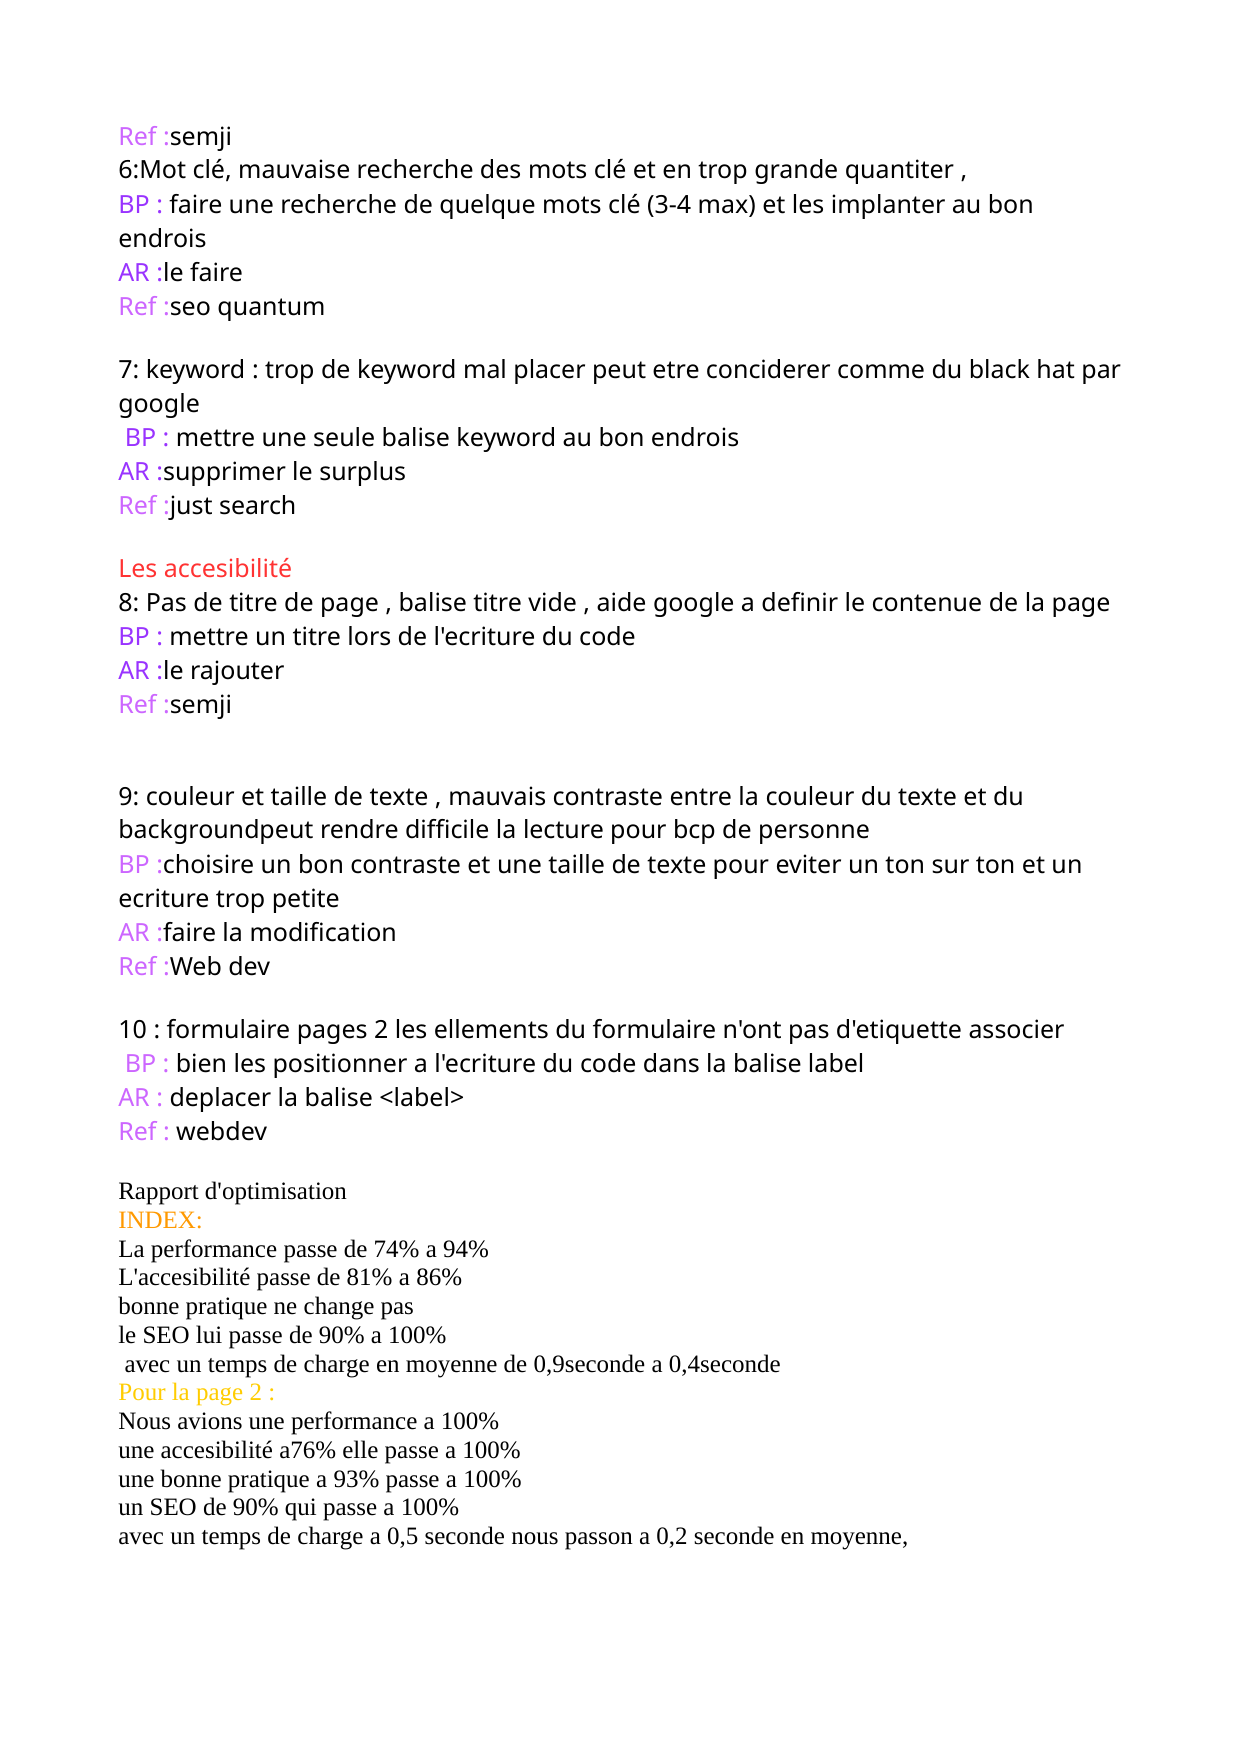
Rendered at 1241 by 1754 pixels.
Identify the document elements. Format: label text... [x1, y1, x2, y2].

text Ref :seo quantum [118, 288, 1122, 322]
text Les accesibilité [118, 550, 1122, 584]
text bonne pratique ne change pas [118, 1291, 1122, 1320]
text La performance passe de 74% a 94% [118, 1234, 1122, 1262]
text Ref :just search [118, 487, 1122, 522]
text L'accesibilité passe de 81% a 86% [118, 1262, 1122, 1291]
text Ref : webdev [118, 1113, 1122, 1147]
text BP : faire une recherche de quelque mots clé (3-4 max) et les implanter au bon endrois [118, 186, 1122, 254]
text 6:Mot clé, mauvaise recherche des mots clé et en trop grande quantiter , [118, 152, 1122, 186]
text une accesibilité a76% elle passe a 100% [118, 1435, 1122, 1464]
text AR :le rajouter [118, 652, 1122, 687]
text Ref :semji [118, 118, 1122, 152]
text BP :choisire un bon contraste et une taille de texte pour eviter un ton sur ton et un ecriture trop petite [118, 846, 1122, 914]
text BP : mettre un titre lors de l'ecriture du code [118, 618, 1122, 652]
text 10 : formulaire pages 2 les ellements du formulaire n'ont pas d'etiquette associer [118, 1011, 1122, 1045]
text Nous avions une performance a 100% [118, 1406, 1122, 1435]
text BP : mettre une seule balise keyword au bon endrois [118, 419, 1122, 453]
text une bonne pratique a 93% passe a 100% [118, 1464, 1122, 1492]
text AR :supprimer le surplus [118, 453, 1122, 487]
text 7: keyword : trop de keyword mal placer peut etre conciderer comme du black hat par google [118, 351, 1122, 419]
text 8: Pas de titre de page , balise titre vide , aide google a definir le contenue de la page [118, 584, 1122, 618]
text Ref :Web dev [118, 948, 1122, 982]
text AR :faire la modification [118, 914, 1122, 948]
text un SEO de 90% qui passe a 100% [118, 1492, 1122, 1521]
text INDEX: [118, 1205, 1122, 1234]
text AR :le faire [118, 254, 1122, 288]
text le SEO lui passe de 90% a 100% [118, 1320, 1122, 1349]
text Ref :semji [118, 687, 1122, 721]
text avec un temps de charge a 0,5 seconde nous passon a 0,2 seconde en moyenne, [118, 1521, 1122, 1550]
text avec un temps de charge en moyenne de 0,9seconde a 0,4seconde [118, 1349, 1122, 1377]
text BP : bien les positionner a l'ecriture du code dans la balise label [118, 1045, 1122, 1079]
text Rapport d'optimisation [118, 1176, 1122, 1205]
text 9: couleur et taille de texte , mauvais contraste entre la couleur du texte et du backgroundpeut rendre difficile la lecture pour bcp de personne [118, 778, 1122, 846]
text Pour la page 2 : [118, 1377, 1122, 1406]
text AR : deplacer la balise <label> [118, 1079, 1122, 1113]
